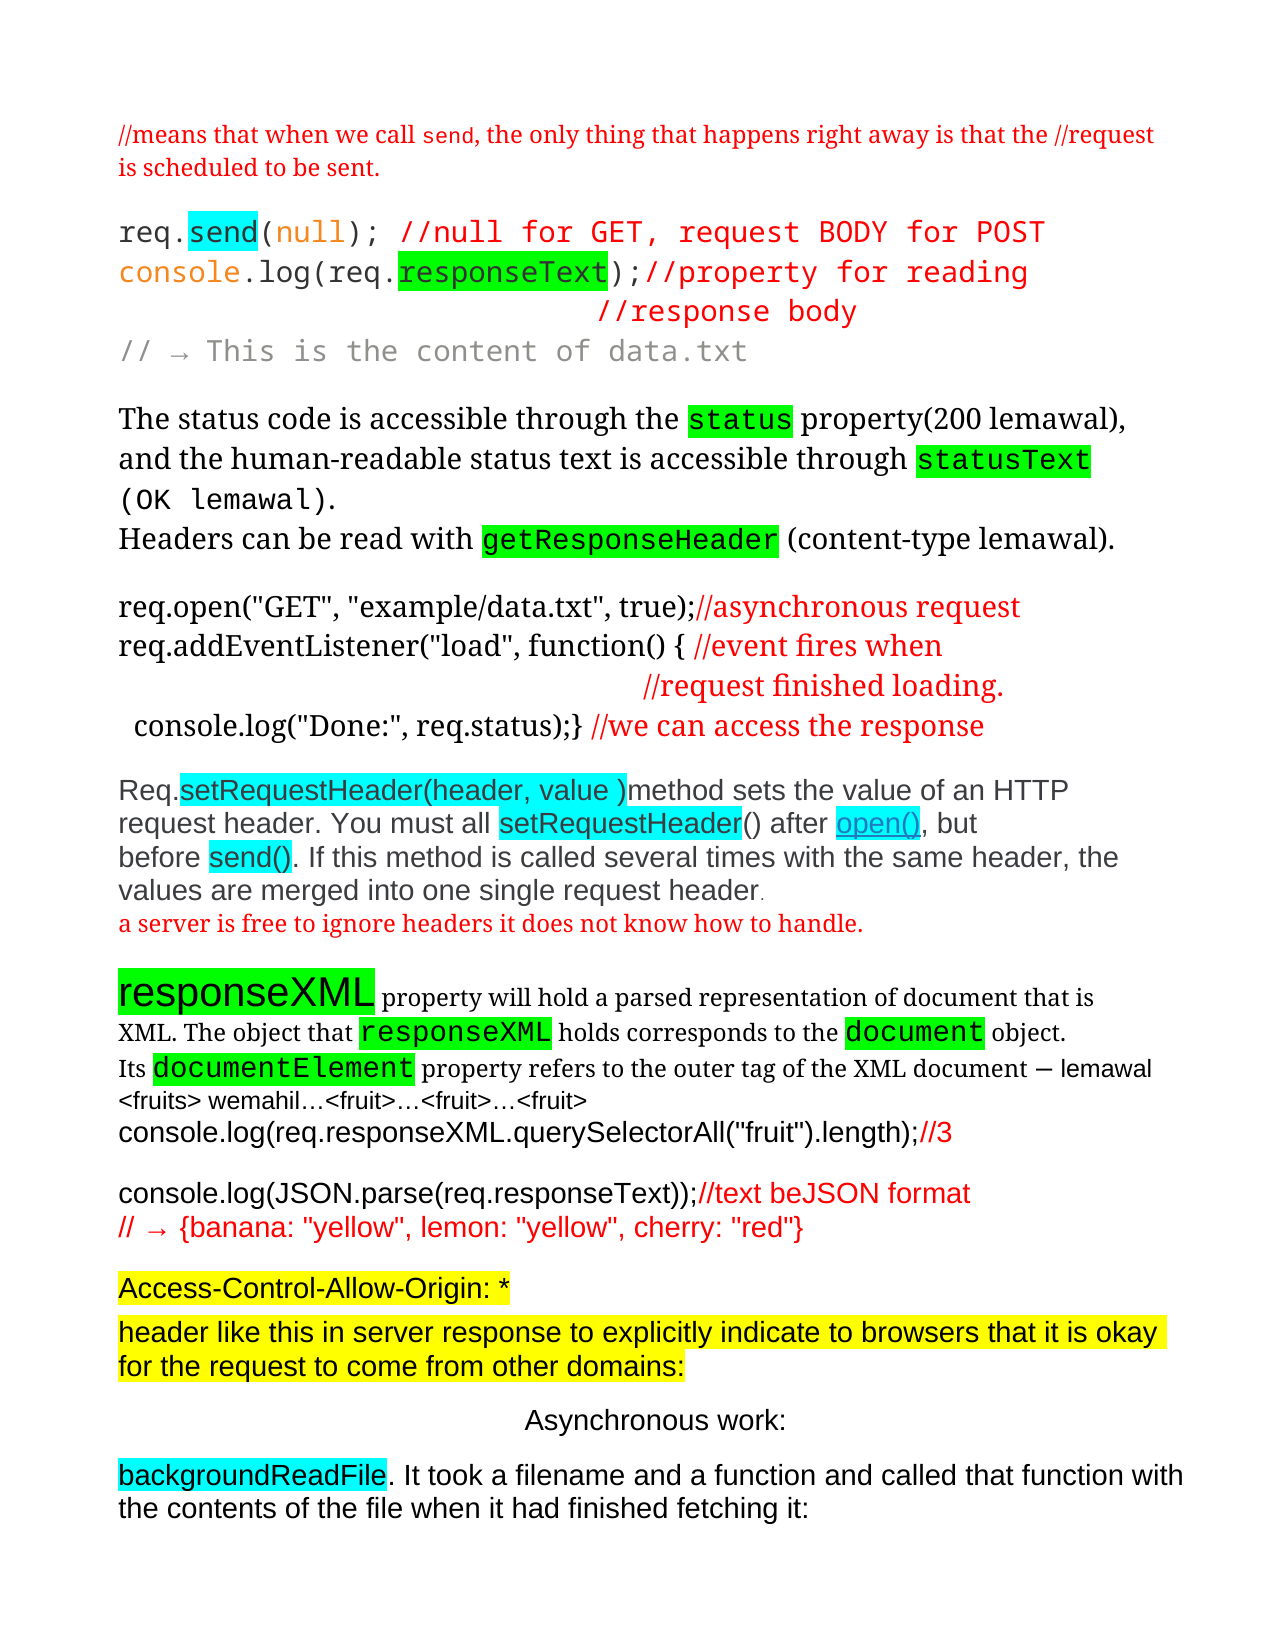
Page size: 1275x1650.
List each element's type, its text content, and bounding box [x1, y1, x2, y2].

text backgroundReadFile. It took a filename and a function and called that function with the contents of the file when it had finished fetching it: [118, 1458, 1193, 1525]
text //request finished loading. [568, 665, 1157, 705]
text // → {banana: "yellow", lemon: "yellow", cherry: "red"} [118, 1210, 1157, 1243]
text req.send(null); //null for GET, request BODY for POST [118, 211, 1157, 251]
text Headers can be read with getResponseHeader (content-type lemawal). [118, 518, 1157, 558]
text console.log(JSON.parse(req.responseText));//text beJSON format [118, 1176, 1157, 1210]
text The status code is accessible through the status property(200 lemawal), and the human-readable status text is accessible through statusText (OK lemawal). [118, 398, 1157, 518]
text //means that when we call send, the only thing that happens right away is that the //request is scheduled to be sent. [118, 118, 1157, 183]
text //response body [118, 291, 1157, 330]
text responseXML property will hold a parsed representation of document that is XML. The object that responseXML holds corresponds to the document object. Its documentElement property refers to the outer tag of the XML document – lemawal <fruits> wemahil…<fruit>…<fruit>…<fruit> [118, 967, 1157, 1115]
text header like this in server response to explicitly indicate to browsers that it is okay for the request to come from other domains: [118, 1315, 1193, 1382]
text Asynchronous work: [118, 1403, 1193, 1437]
text Access-Control-Allow-Origin: * [118, 1271, 1157, 1305]
text req.open("GET", "example/data.txt", true);//asynchronous request [118, 586, 1157, 626]
text console.log(req.responseText);//property for reading [118, 251, 1157, 291]
text console.log("Done:", req.status);} //we can access the response [118, 705, 1157, 745]
text a server is free to ignore headers it does not know how to handle. [118, 907, 1157, 939]
text console.log(req.responseXML.querySelectorAll("fruit").length);//3 [118, 1115, 1157, 1148]
text // → This is the content of data.txt [118, 330, 1157, 370]
text Req.setRequestHeader(header, value )method sets the value of an HTTP request header. You must all setRequestHeader() after open(), but before send(). If this method is called several times with the same header, the values are merged into one single request header. [118, 773, 1157, 907]
text req.addEventListener("load", function() { //event fires when [118, 626, 1157, 665]
